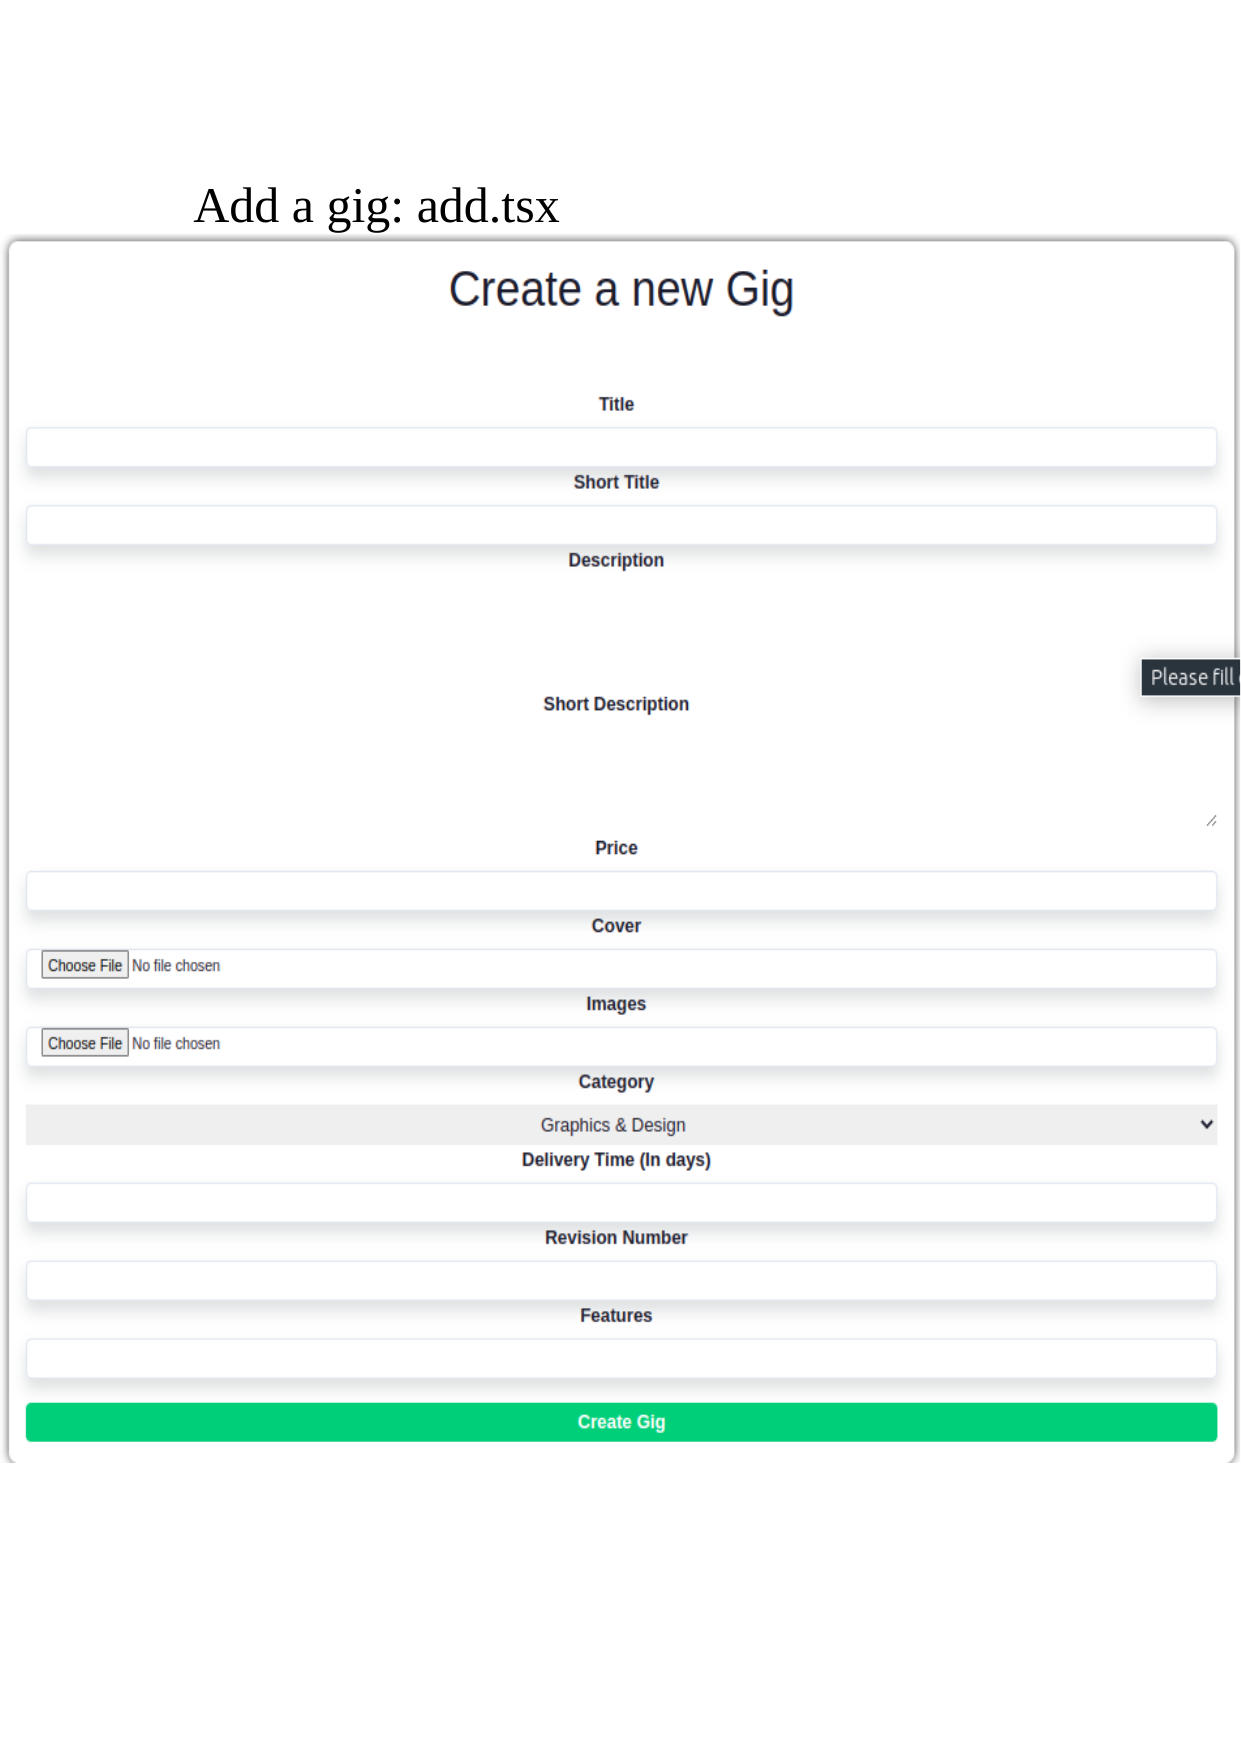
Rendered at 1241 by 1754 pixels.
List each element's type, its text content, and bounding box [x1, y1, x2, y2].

picture [0, 234, 1241, 1463]
list Add a gig: add.tsx [156, 118, 1122, 233]
list [156, 1463, 1122, 1635]
